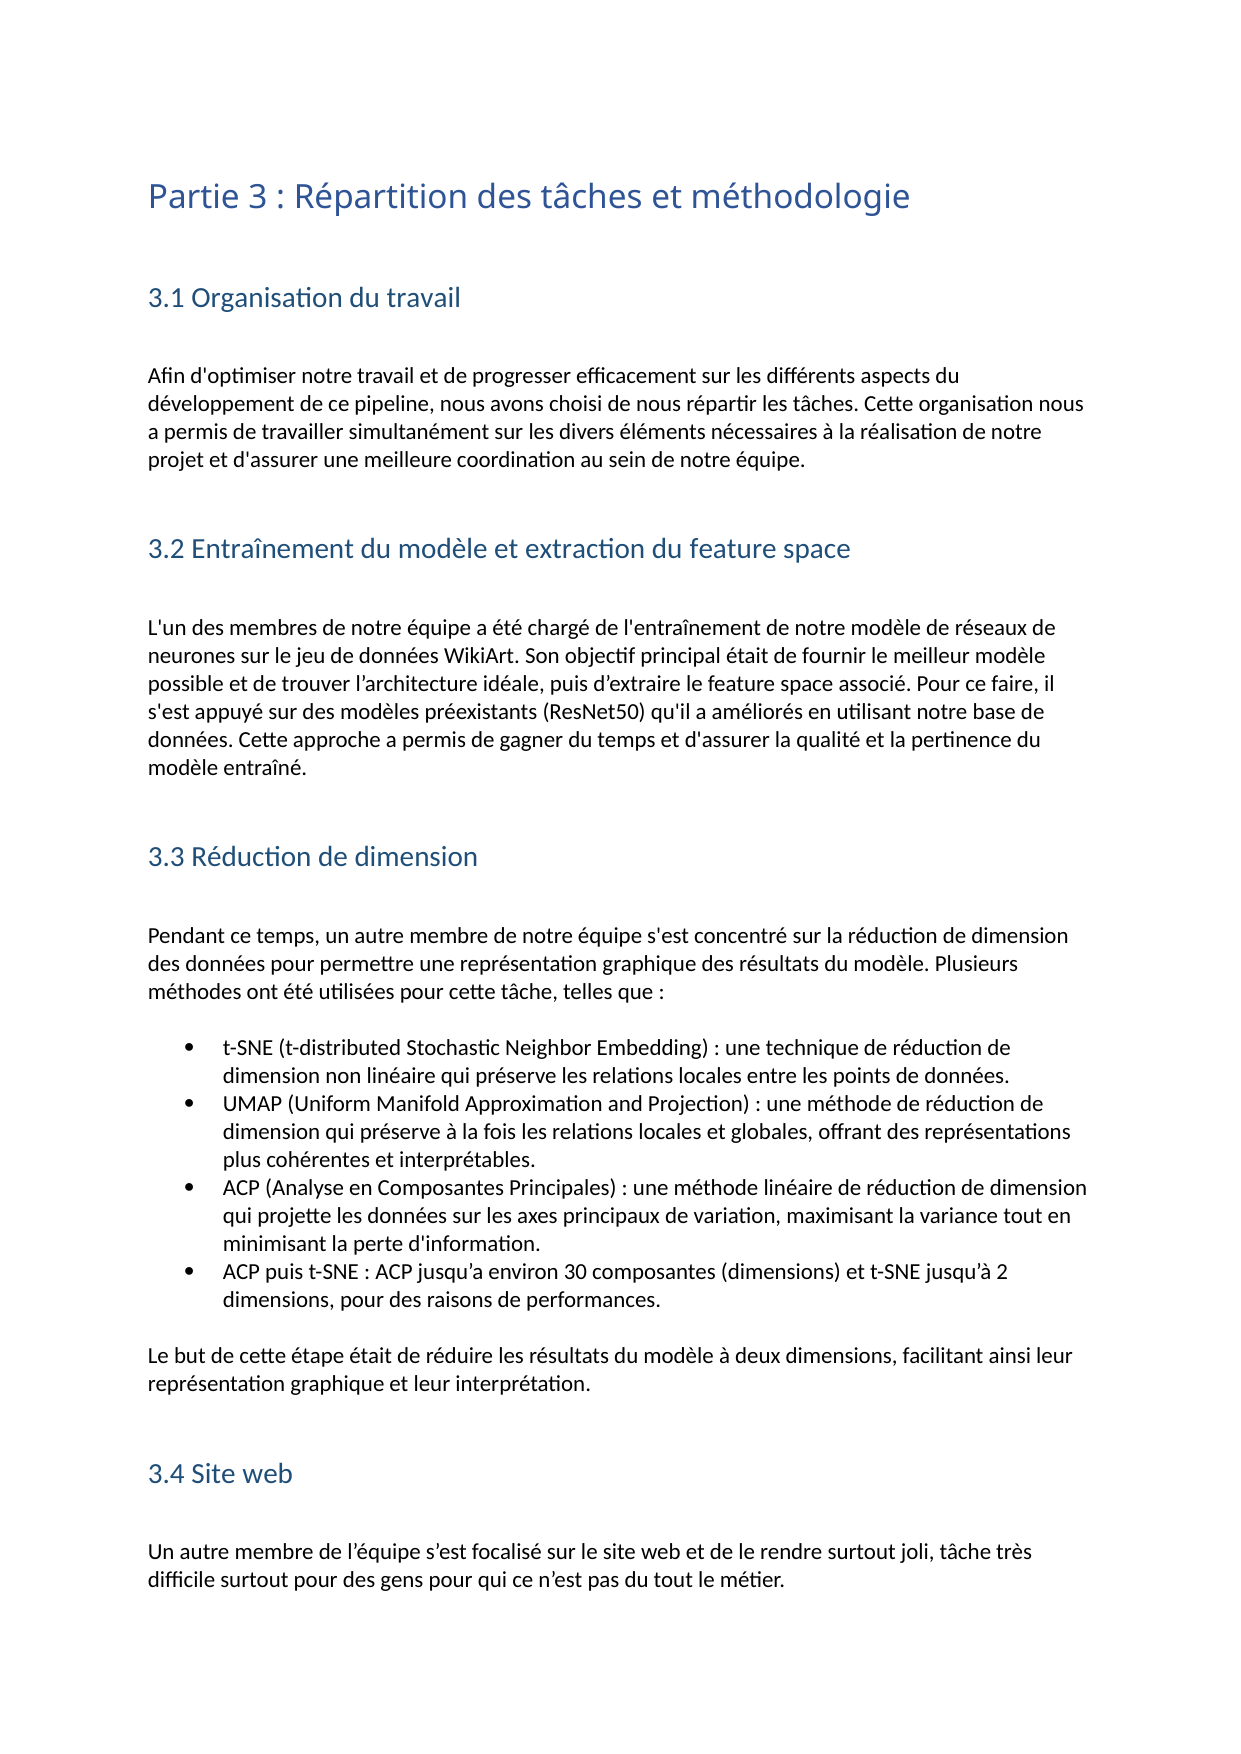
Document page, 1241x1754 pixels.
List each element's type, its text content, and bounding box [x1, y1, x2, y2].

list ACP puis t-SNE : ACP jusqu’a environ 30 composantes (dimensions) et t-SNE jusqu’à 2 dimensions, pour des raisons de performances. [185, 1257, 1093, 1313]
subtitle Partie 3 : Répartition des tâches et méthodologie [148, 173, 1093, 218]
list UMAP (Uniform Manifold Approximation and Projection) : une méthode de réduction de dimension qui préserve à la fois les relations locales et globales, offrant des représentations plus cohérentes et interprétables. [185, 1089, 1093, 1173]
subtitle 3.1 Organisation du travail [148, 279, 1093, 314]
text L'un des membres de notre équipe a été chargé de l'entraînement de notre modèle de réseaux de neurones sur le jeu de données WikiArt. Son objectif principal était de fournir le meilleur modèle possible et de trouver l’architecture idéale, puis d’extraire le feature space associé. Pour ce faire, il s'est appuyé sur des modèles préexistants (ResNet50) qu'il a améliorés en utilisant notre base de données. Cette approche a permis de gagner du temps et d'assurer la qualité et la pertinence du modèle entraîné. [148, 613, 1093, 781]
text Un autre membre de l’équipe s’est focalisé sur le site web et de le rendre surtout joli, tâche très difficile surtout pour des gens pour qui ce n’est pas du tout le métier. [148, 1537, 1093, 1593]
list t-SNE (t-distributed Stochastic Neighbor Embedding) : une technique de réduction de dimension non linéaire qui préserve les relations locales entre les points de données. [185, 1033, 1093, 1089]
text Pendant ce temps, un autre membre de notre équipe s'est concentré sur la réduction de dimension des données pour permettre une représentation graphique des résultats du modèle. Plusieurs méthodes ont été utilisées pour cette tâche, telles que : [148, 921, 1093, 1005]
text Afin d'optimiser notre travail et de progresser efficacement sur les différents aspects du développement de ce pipeline, nous avons choisi de nous répartir les tâches. Cette organisation nous a permis de travailler simultanément sur les divers éléments nécessaires à la réalisation de notre projet et d'assurer une meilleure coordination au sein de notre équipe. [148, 361, 1093, 473]
list ACP (Analyse en Composantes Principales) : une méthode linéaire de réduction de dimension qui projette les données sur les axes principaux de variation, maximisant la variance tout en minimisant la perte d'information. [185, 1173, 1093, 1257]
text Le but de cette étape était de réduire les résultats du modèle à deux dimensions, facilitant ainsi leur représentation graphique et leur interprétation. [148, 1341, 1093, 1397]
subtitle 3.3 Réduction de dimension [148, 838, 1093, 874]
subtitle 3.4 Site web [148, 1455, 1093, 1490]
subtitle 3.2 Entraînement du modèle et extraction du feature space [148, 531, 1093, 566]
